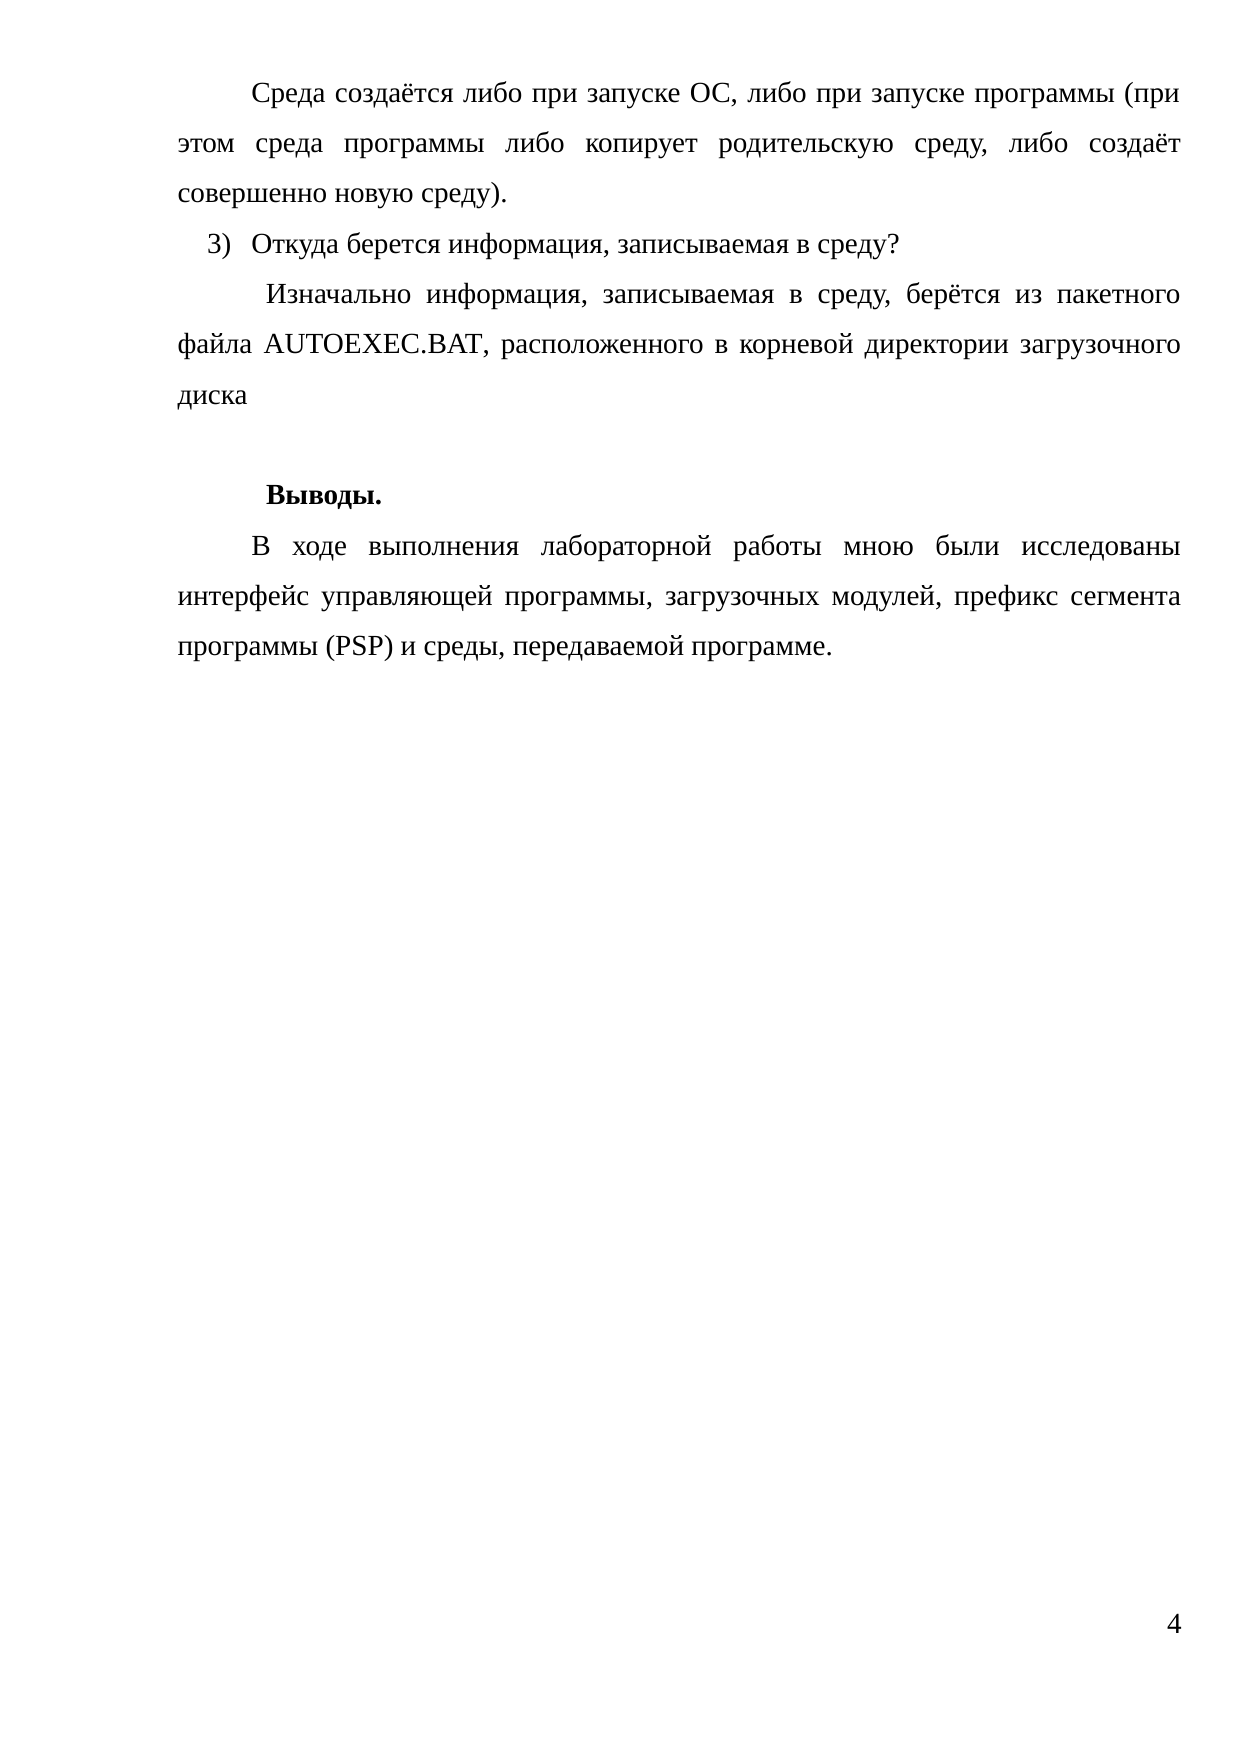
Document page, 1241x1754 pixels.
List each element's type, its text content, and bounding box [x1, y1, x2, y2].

text Среда создаётся либо при запуске ОС, либо при запуске программы (при этом среда программы либо копирует родительскую среду, либо создаёт совершенно новую среду). [177, 75, 1181, 209]
text Изначально информация, записываемая в среду, берётся из пакетного файла AUTOEXEC.BAT, расположенного в корневой директории загрузочного диска [177, 276, 1181, 410]
list Откуда берется информация, записываемая в среду? [177, 226, 1181, 259]
subtitle Выводы. [177, 477, 1181, 511]
text В ходе выполнения лабораторной работы мною были исследованы интерфейс управляющей программы, загрузочных модулей, префикс сегмента программы (PSP) и среды, передаваемой программе. [177, 528, 1181, 662]
